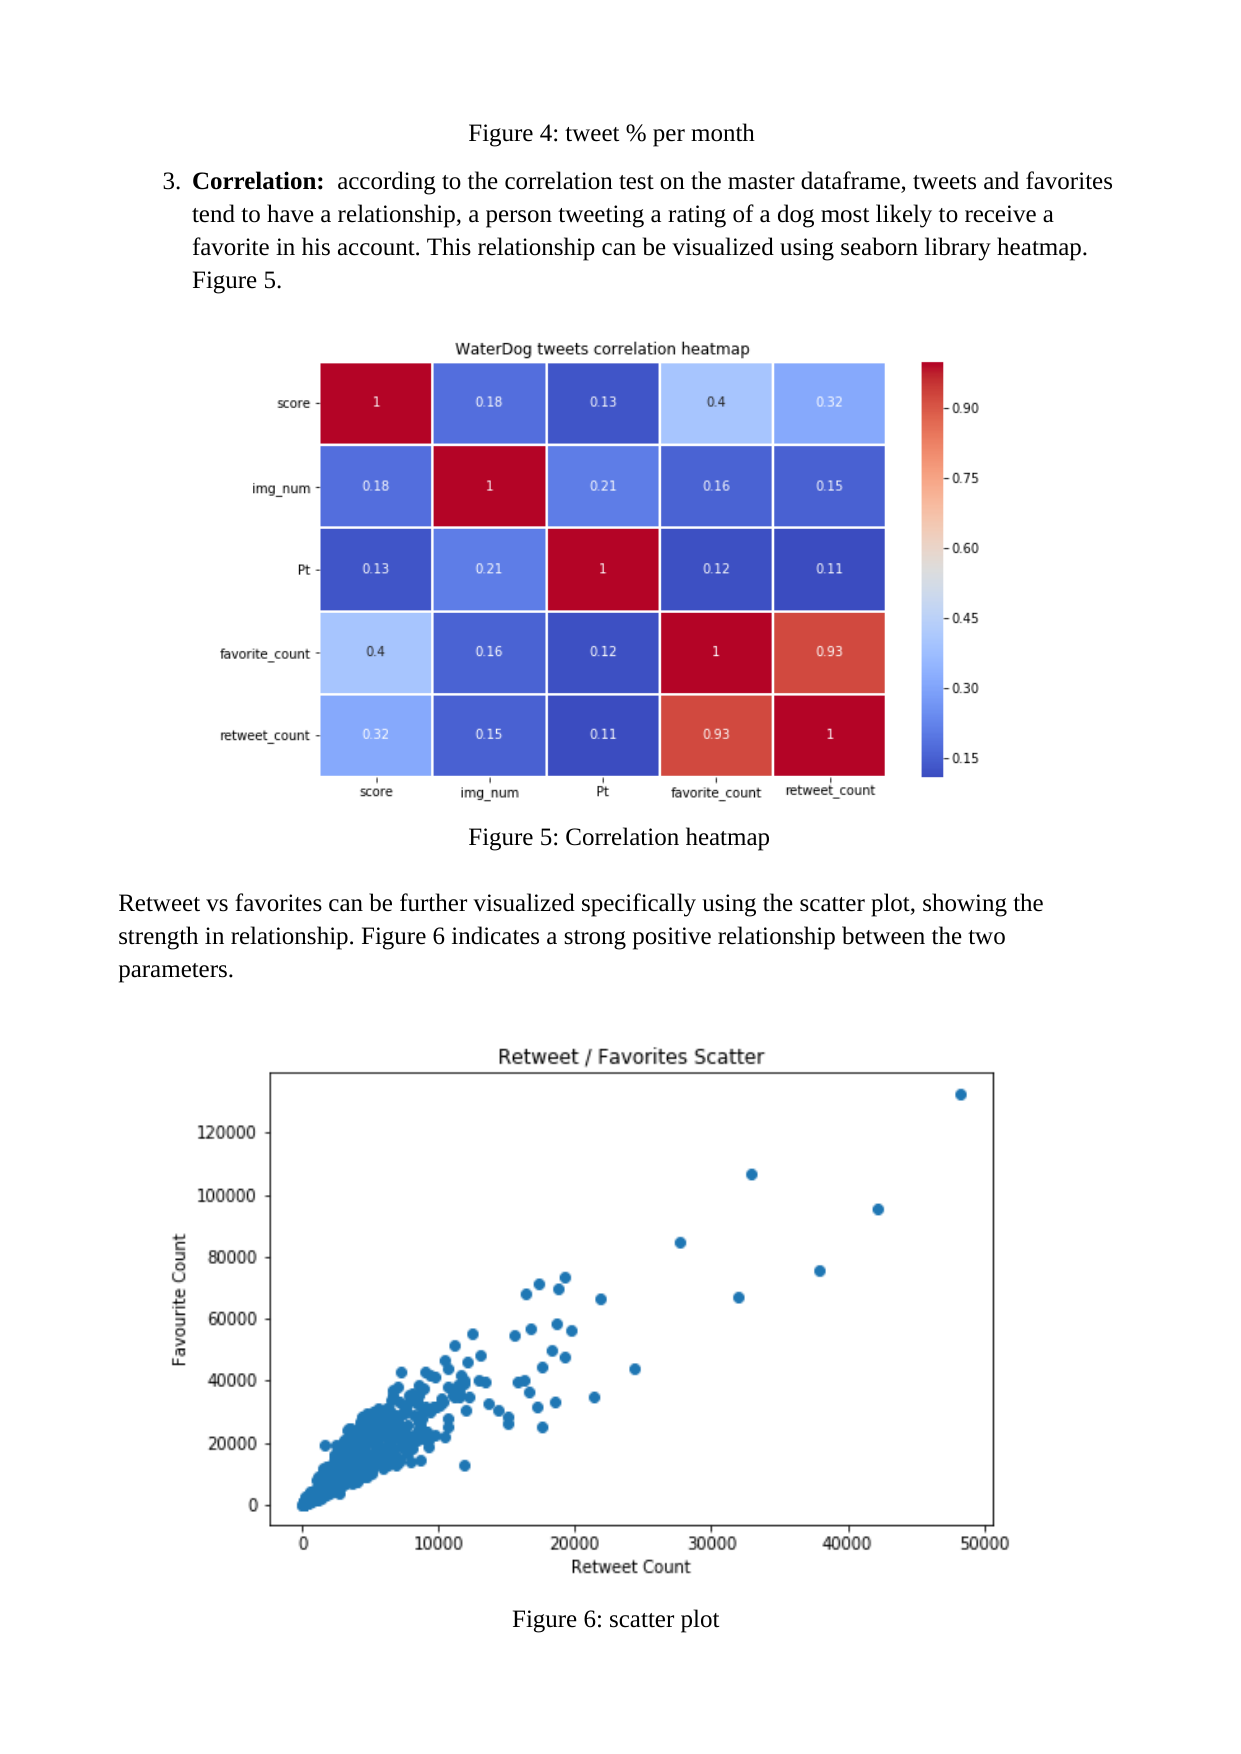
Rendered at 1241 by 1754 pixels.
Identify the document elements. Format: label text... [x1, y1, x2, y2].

list Correlation: according to the correlation test on the master dataframe, tweets and favorites tend to have a relationship, a person tweeting a rating of a dog most likely to receive a favorite in his account. This relationship can be visualized using seaborn library heatmap. Figure 5. [162, 166, 1122, 293]
text Figure 4: tweet % per month [118, 118, 1122, 147]
picture [205, 317, 1011, 818]
text Figure 6: scatter plot [118, 1002, 1122, 1633]
picture [153, 1001, 1087, 1600]
text Figure 5: Correlation heatmap [118, 298, 1122, 851]
text Retweet vs favorites can be further visualized specifically using the scatter plot, showing the strength in relationship. Figure 6 indicates a strong positive relationship between the two parameters. [118, 888, 1122, 983]
